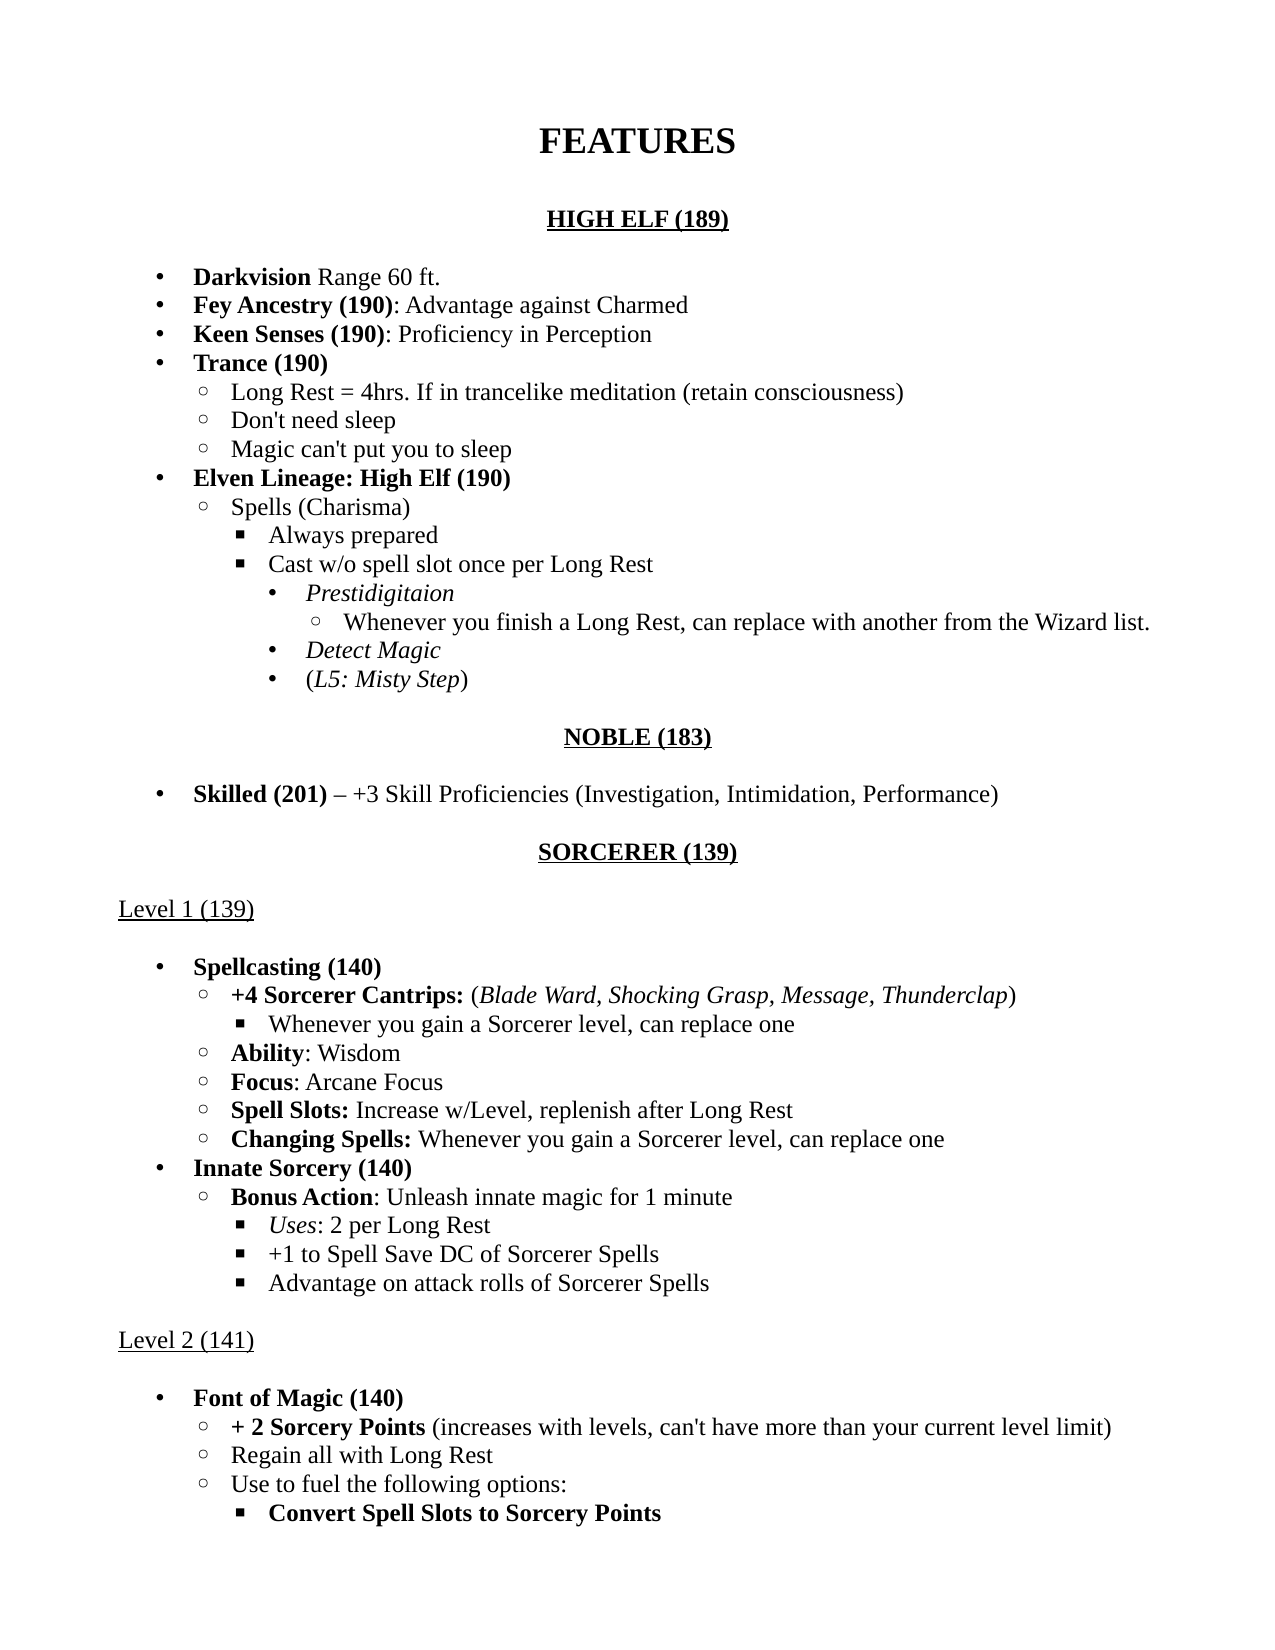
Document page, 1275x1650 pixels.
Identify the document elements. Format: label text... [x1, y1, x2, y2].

list Spell Slots: Increase w/Level, replenish after Long Rest [193, 1096, 1157, 1124]
list + 2 Sorcery Points (increases with levels, can't have more than your current level limit) [193, 1412, 1157, 1441]
list Darkvision Range 60 ft. [156, 262, 1157, 291]
list Skilled (201) – +3 Skill Proficiencies (Investigation, Intimidation, Performance) [156, 779, 1157, 808]
list Ability: Wisdom [193, 1038, 1157, 1067]
list +1 to Spell Save DC of Sorcerer Spells [231, 1239, 1157, 1268]
list Use to fuel the following options: [193, 1469, 1157, 1498]
list Whenever you gain a Sorcerer level, can replace one [231, 1009, 1157, 1038]
text SORCERER (139) [118, 837, 1157, 866]
text Level 2 (141) [118, 1326, 1157, 1354]
list Always prepared [231, 521, 1157, 549]
list Bonus Action: Unleash innate magic for 1 minute [193, 1182, 1157, 1211]
text FEATURES [118, 118, 1157, 161]
list Uses: 2 per Long Rest [231, 1211, 1157, 1239]
list Magic can't put you to sleep [193, 434, 1157, 463]
list +4 Sorcerer Cantrips: (Blade Ward, Shocking Grasp, Message, Thunderclap) [193, 981, 1157, 1009]
list Trance (190) [156, 348, 1157, 377]
list Prestidigitaion [268, 578, 1157, 607]
list Changing Spells: Whenever you gain a Sorcerer level, can replace one [193, 1124, 1157, 1153]
list (L5: Misty Step) [268, 664, 1157, 693]
list Font of Magic (140) [156, 1383, 1157, 1412]
list Convert Spell Slots to Sorcery Points [231, 1498, 1157, 1527]
list Innate Sorcery (140) [156, 1153, 1157, 1182]
list Focus: Arcane Focus [193, 1067, 1157, 1096]
text HIGH ELF (189) [118, 204, 1157, 233]
text NOBLE (183) [118, 722, 1157, 751]
list Fey Ancestry (190): Advantage against Charmed [156, 291, 1157, 319]
list Keen Senses (190): Proficiency in Perception [156, 319, 1157, 348]
list Regain all with Long Rest [193, 1441, 1157, 1469]
list Cast w/o spell slot once per Long Rest [231, 549, 1157, 578]
list Whenever you finish a Long Rest, can replace with another from the Wizard list. [306, 607, 1157, 636]
list Spells (Charisma) [193, 492, 1157, 521]
text Level 1 (139) [118, 894, 1157, 923]
list Elven Lineage: High Elf (190) [156, 463, 1157, 492]
list Don't need sleep [193, 406, 1157, 434]
list Spellcasting (140) [156, 952, 1157, 981]
list Detect Magic [268, 636, 1157, 664]
list Long Rest = 4hrs. If in trancelike meditation (retain consciousness) [193, 377, 1157, 406]
list Advantage on attack rolls of Sorcerer Spells [231, 1268, 1157, 1297]
